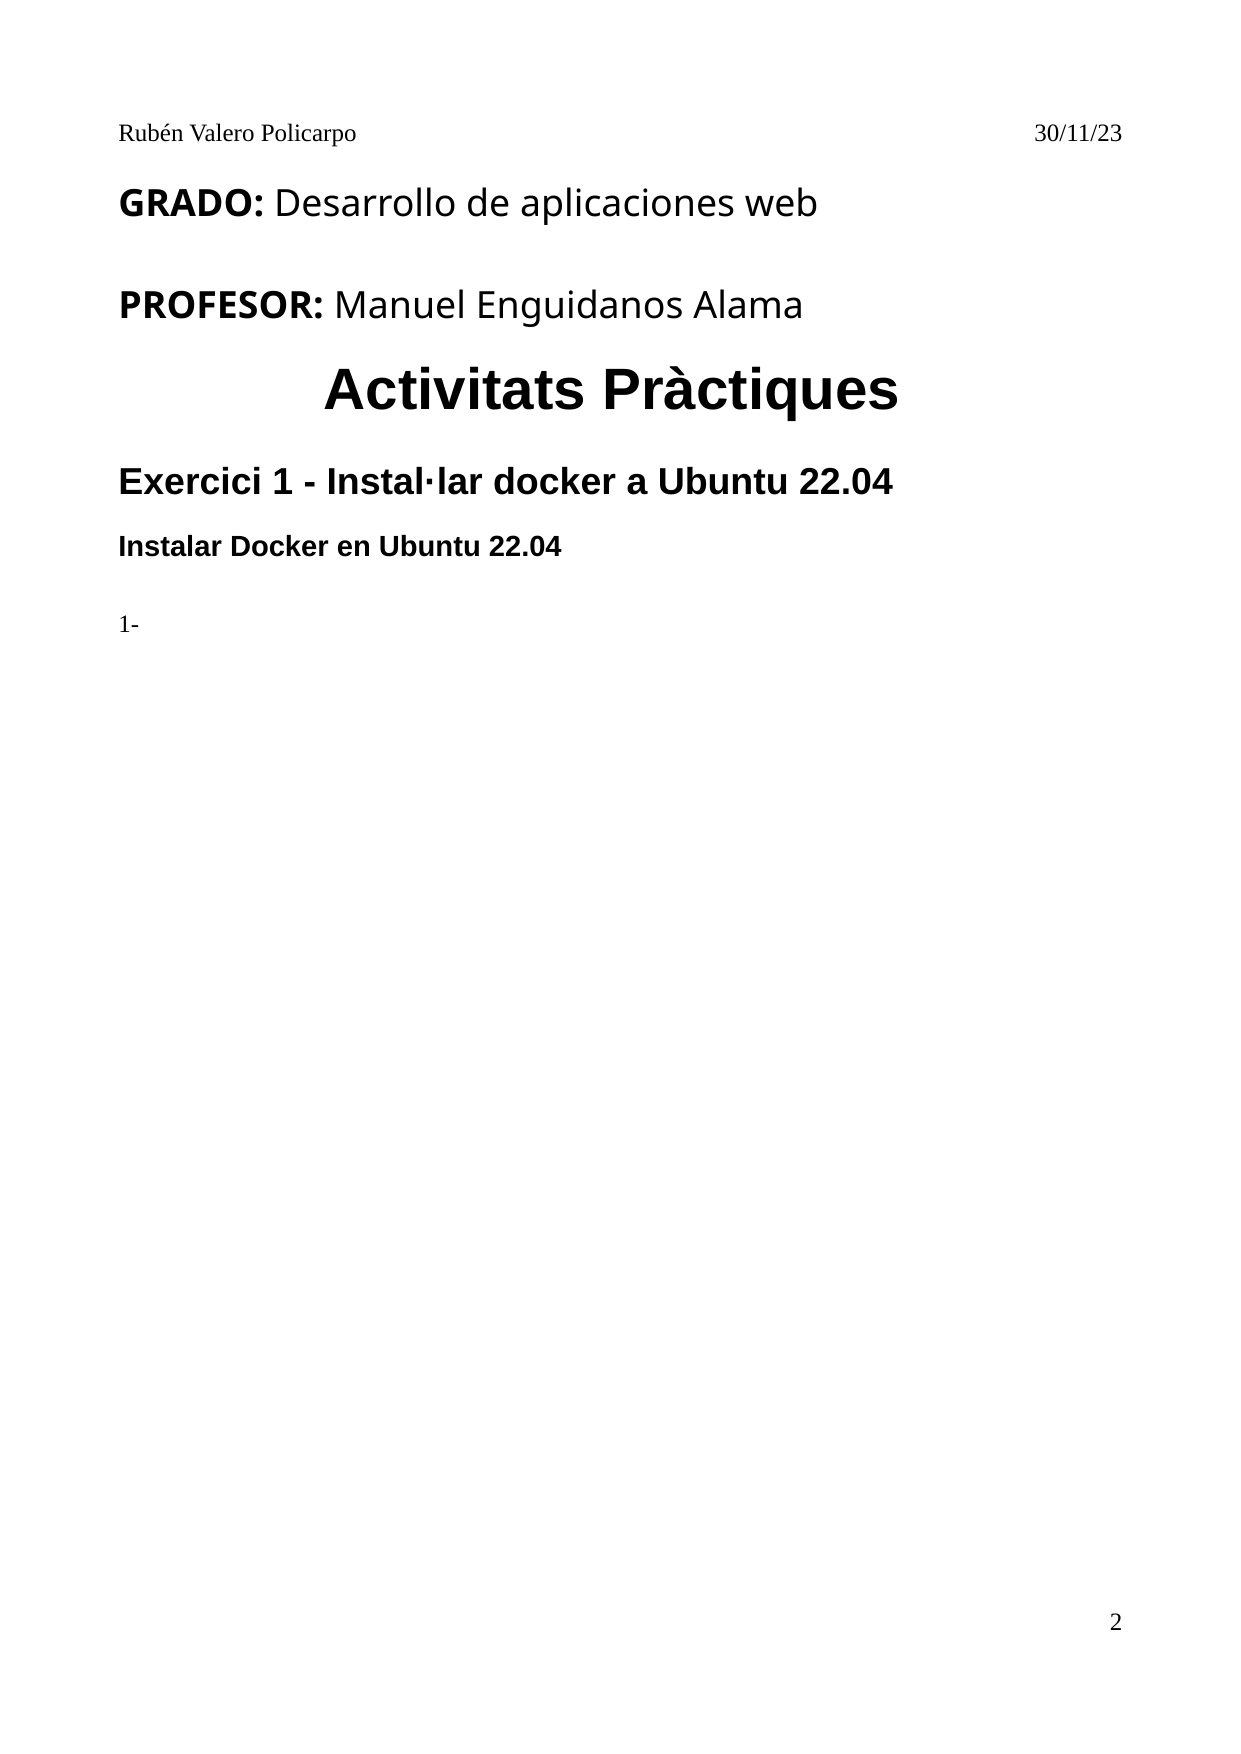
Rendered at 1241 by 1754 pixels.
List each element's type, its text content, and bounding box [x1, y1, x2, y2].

title Activitats Pràctiques [118, 354, 1122, 422]
text 1- [118, 609, 1122, 638]
subtitle Exercici 1 - Instal·lar docker a Ubuntu 22.04 [118, 459, 1122, 502]
text GRADO: Desarrollo de aplicaciones web [118, 176, 1122, 227]
subtitle Instalar Docker en Ubuntu 22.04 [118, 529, 1122, 596]
text PROFESOR: Manuel Enguidanos Alama [118, 278, 1122, 329]
